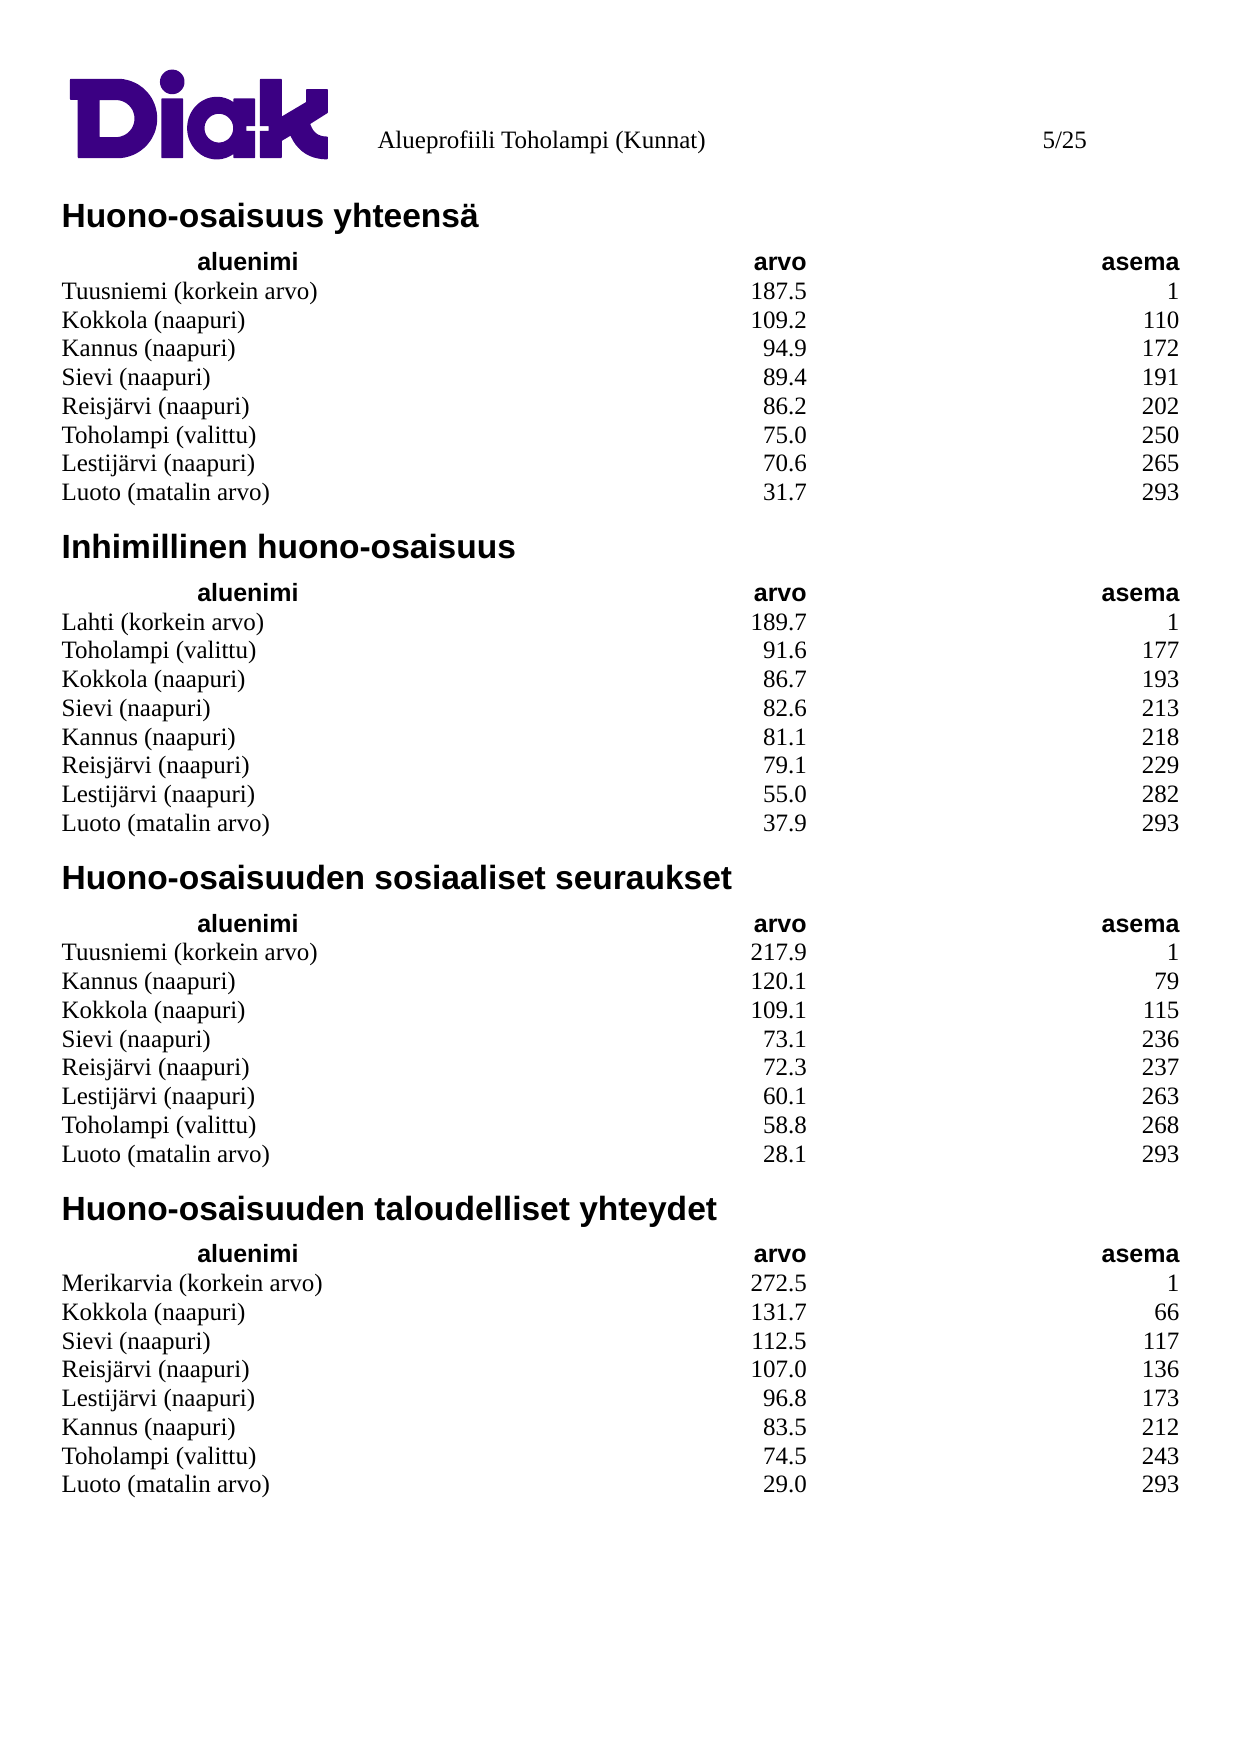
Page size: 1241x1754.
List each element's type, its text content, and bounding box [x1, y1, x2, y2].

table_cell 263 [806, 1081, 1179, 1110]
table_cell 213 [806, 693, 1179, 722]
table_cell 37.9 [434, 808, 806, 837]
table_cell 237 [806, 1053, 1179, 1081]
table_cell 58.8 [434, 1110, 806, 1139]
table_cell 265 [806, 449, 1179, 477]
table_cell 218 [806, 722, 1179, 751]
table_header asema [806, 1240, 1179, 1268]
table_cell 189.7 [434, 607, 806, 636]
table_cell Reisjärvi (naapuri) [61, 751, 434, 779]
table_cell 177 [806, 636, 1179, 664]
table_cell 55.0 [434, 779, 806, 808]
table_cell 86.7 [434, 664, 806, 693]
table_cell Lahti (korkein arvo) [61, 607, 434, 636]
table_cell Toholampi (valittu) [61, 420, 434, 448]
table_header asema [806, 909, 1179, 937]
table_cell Sievi (naapuri) [61, 1326, 434, 1354]
table_cell Kannus (naapuri) [61, 966, 434, 995]
table_cell 73.1 [434, 1024, 806, 1052]
table_cell Toholampi (valittu) [61, 636, 434, 664]
table_cell Lestijärvi (naapuri) [61, 779, 434, 808]
subtitle Inhimillinen huono-osaisuus [61, 527, 1179, 566]
table_cell Kannus (naapuri) [61, 334, 434, 362]
table_header arvo [434, 578, 806, 607]
table_cell 172 [806, 334, 1179, 362]
table_header arvo [434, 1240, 806, 1268]
table_cell 282 [806, 779, 1179, 808]
table_cell Kokkola (naapuri) [61, 664, 434, 693]
table_cell 107.0 [434, 1355, 806, 1383]
table_cell 70.6 [434, 449, 806, 477]
table_cell 202 [806, 391, 1179, 420]
table_cell Luoto (matalin arvo) [61, 1139, 434, 1167]
table_cell Reisjärvi (naapuri) [61, 1355, 434, 1383]
table_cell Toholampi (valittu) [61, 1441, 434, 1469]
table_cell 79 [806, 966, 1179, 995]
table_cell 136 [806, 1355, 1179, 1383]
table_cell 236 [806, 1024, 1179, 1052]
table_header aluenimi [61, 1240, 434, 1268]
table_cell 75.0 [434, 420, 806, 448]
table_cell Kannus (naapuri) [61, 722, 434, 751]
table_cell Sievi (naapuri) [61, 362, 434, 391]
table_cell 109.2 [434, 305, 806, 333]
table_cell 1 [806, 276, 1179, 305]
table_header aluenimi [61, 578, 434, 607]
table_cell Lestijärvi (naapuri) [61, 1081, 434, 1110]
table_cell 293 [806, 1470, 1179, 1498]
table_cell Luoto (matalin arvo) [61, 808, 434, 837]
table_cell 66 [806, 1297, 1179, 1326]
table_cell 187.5 [434, 276, 806, 305]
table_cell 250 [806, 420, 1179, 448]
table_cell 81.1 [434, 722, 806, 751]
table_cell Lestijärvi (naapuri) [61, 449, 434, 477]
table_cell 82.6 [434, 693, 806, 722]
table_cell 29.0 [434, 1470, 806, 1498]
table_cell Toholampi (valittu) [61, 1110, 434, 1139]
table_header arvo [434, 909, 806, 937]
table_cell 112.5 [434, 1326, 806, 1354]
table_cell 193 [806, 664, 1179, 693]
table_cell Luoto (matalin arvo) [61, 477, 434, 506]
table_cell 74.5 [434, 1441, 806, 1469]
table_cell 173 [806, 1383, 1179, 1412]
table_cell 120.1 [434, 966, 806, 995]
table_cell Kannus (naapuri) [61, 1412, 434, 1441]
table_cell Reisjärvi (naapuri) [61, 1053, 434, 1081]
table_cell 131.7 [434, 1297, 806, 1326]
table_cell 94.9 [434, 334, 806, 362]
table_header aluenimi [61, 247, 434, 276]
table_cell Luoto (matalin arvo) [61, 1470, 434, 1498]
table_cell 217.9 [434, 938, 806, 966]
table_cell 191 [806, 362, 1179, 391]
table_cell 212 [806, 1412, 1179, 1441]
table_cell 117 [806, 1326, 1179, 1354]
table_cell Merikarvia (korkein arvo) [61, 1268, 434, 1297]
table_cell 243 [806, 1441, 1179, 1469]
table_cell 1 [806, 1268, 1179, 1297]
table_cell Tuusniemi (korkein arvo) [61, 938, 434, 966]
table_cell 110 [806, 305, 1179, 333]
table_cell 293 [806, 808, 1179, 837]
table_cell 86.2 [434, 391, 806, 420]
table_cell 268 [806, 1110, 1179, 1139]
table_header aluenimi [61, 909, 434, 937]
table_cell 1 [806, 938, 1179, 966]
table_cell 91.6 [434, 636, 806, 664]
table_cell Kokkola (naapuri) [61, 1297, 434, 1326]
table_cell Lestijärvi (naapuri) [61, 1383, 434, 1412]
table_cell Kokkola (naapuri) [61, 305, 434, 333]
table_cell 83.5 [434, 1412, 806, 1441]
subtitle Huono-osaisuuden sosiaaliset seuraukset [61, 858, 1179, 896]
table_cell 115 [806, 995, 1179, 1024]
table_cell 229 [806, 751, 1179, 779]
table_cell Kokkola (naapuri) [61, 995, 434, 1024]
table_cell 109.1 [434, 995, 806, 1024]
subtitle Huono-osaisuuden taloudelliset yhteydet [61, 1188, 1179, 1227]
table_cell 79.1 [434, 751, 806, 779]
table_cell 272.5 [434, 1268, 806, 1297]
table_cell 72.3 [434, 1053, 806, 1081]
table_cell Reisjärvi (naapuri) [61, 391, 434, 420]
table_cell 28.1 [434, 1139, 806, 1167]
table_cell 293 [806, 477, 1179, 506]
table_header asema [806, 578, 1179, 607]
table_cell 96.8 [434, 1383, 806, 1412]
table_cell Sievi (naapuri) [61, 693, 434, 722]
table_cell Tuusniemi (korkein arvo) [61, 276, 434, 305]
subtitle Huono-osaisuus yhteensä [61, 196, 1179, 235]
table_header asema [806, 247, 1179, 276]
table_cell 1 [806, 607, 1179, 636]
table_header arvo [434, 247, 806, 276]
table_cell Sievi (naapuri) [61, 1024, 434, 1052]
table_cell 89.4 [434, 362, 806, 391]
table_cell 31.7 [434, 477, 806, 506]
table_cell 60.1 [434, 1081, 806, 1110]
table_cell 293 [806, 1139, 1179, 1167]
